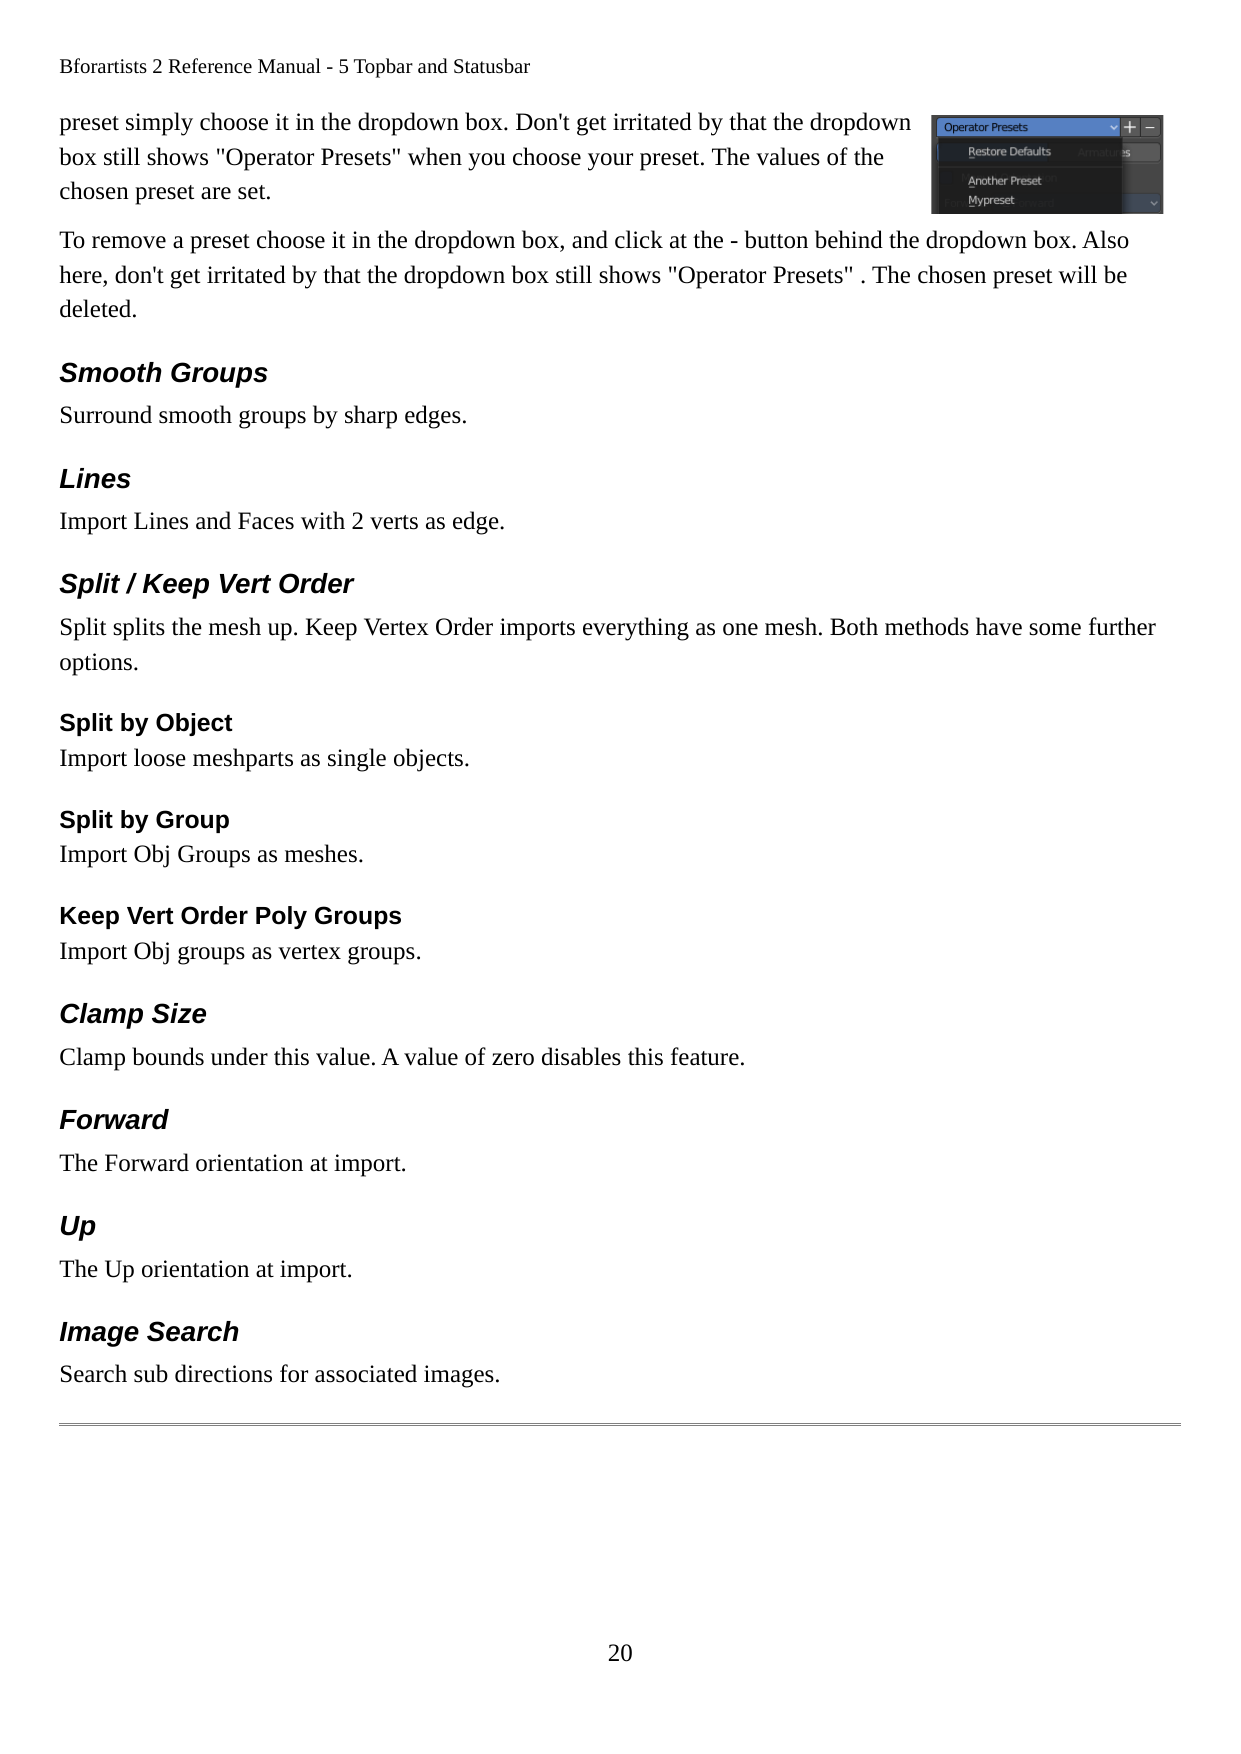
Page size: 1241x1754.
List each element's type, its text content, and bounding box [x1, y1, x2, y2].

text Clamp bounds under this value. A value of zero disables this feature. [59, 1042, 1181, 1071]
subtitle Keep Vert Order Poly Groups [59, 901, 1181, 929]
subtitle Up [59, 1209, 1181, 1241]
subtitle Split by Group [59, 805, 1181, 833]
subtitle Image Search [59, 1315, 1181, 1347]
text Search sub directions for associated images. [59, 1359, 1181, 1388]
subtitle Clamp Size [59, 997, 1181, 1029]
subtitle Smooth Groups [59, 356, 1181, 388]
text Import Obj Groups as meshes. [59, 839, 1181, 868]
text Import Obj groups as vertex groups. [59, 936, 1181, 964]
text Import Lines and Faces with 2 verts as edge. [59, 506, 1181, 535]
picture [931, 115, 1164, 214]
subtitle Forward [59, 1103, 1181, 1135]
text Split splits the mesh up. Keep Vertex Order imports everything as one mesh. Both methods have some further options. [59, 612, 1181, 676]
text To remove a preset choose it in the dropdown box, and click at the - button behind the dropdown box. Also here, don't get irritated by that the dropdown box still shows "Operator Presets" . The chosen preset will be deleted. [59, 226, 1181, 323]
text The Forward orientation at import. [59, 1148, 1181, 1176]
text The Up orientation at import. [59, 1254, 1181, 1282]
text Import loose meshparts as single objects. [59, 743, 1181, 772]
text preset simply choose it in the dropdown box. Don't get irritated by that the dropdown box still shows "Operator Presets" when you choose your preset. The values of the chosen preset are set. [59, 107, 1181, 205]
text Surround smooth groups by sharp edges. [59, 400, 1181, 429]
subtitle Lines [59, 462, 1181, 494]
subtitle Split by Object [59, 708, 1181, 737]
subtitle Split / Keep Vert Order [59, 568, 1181, 600]
